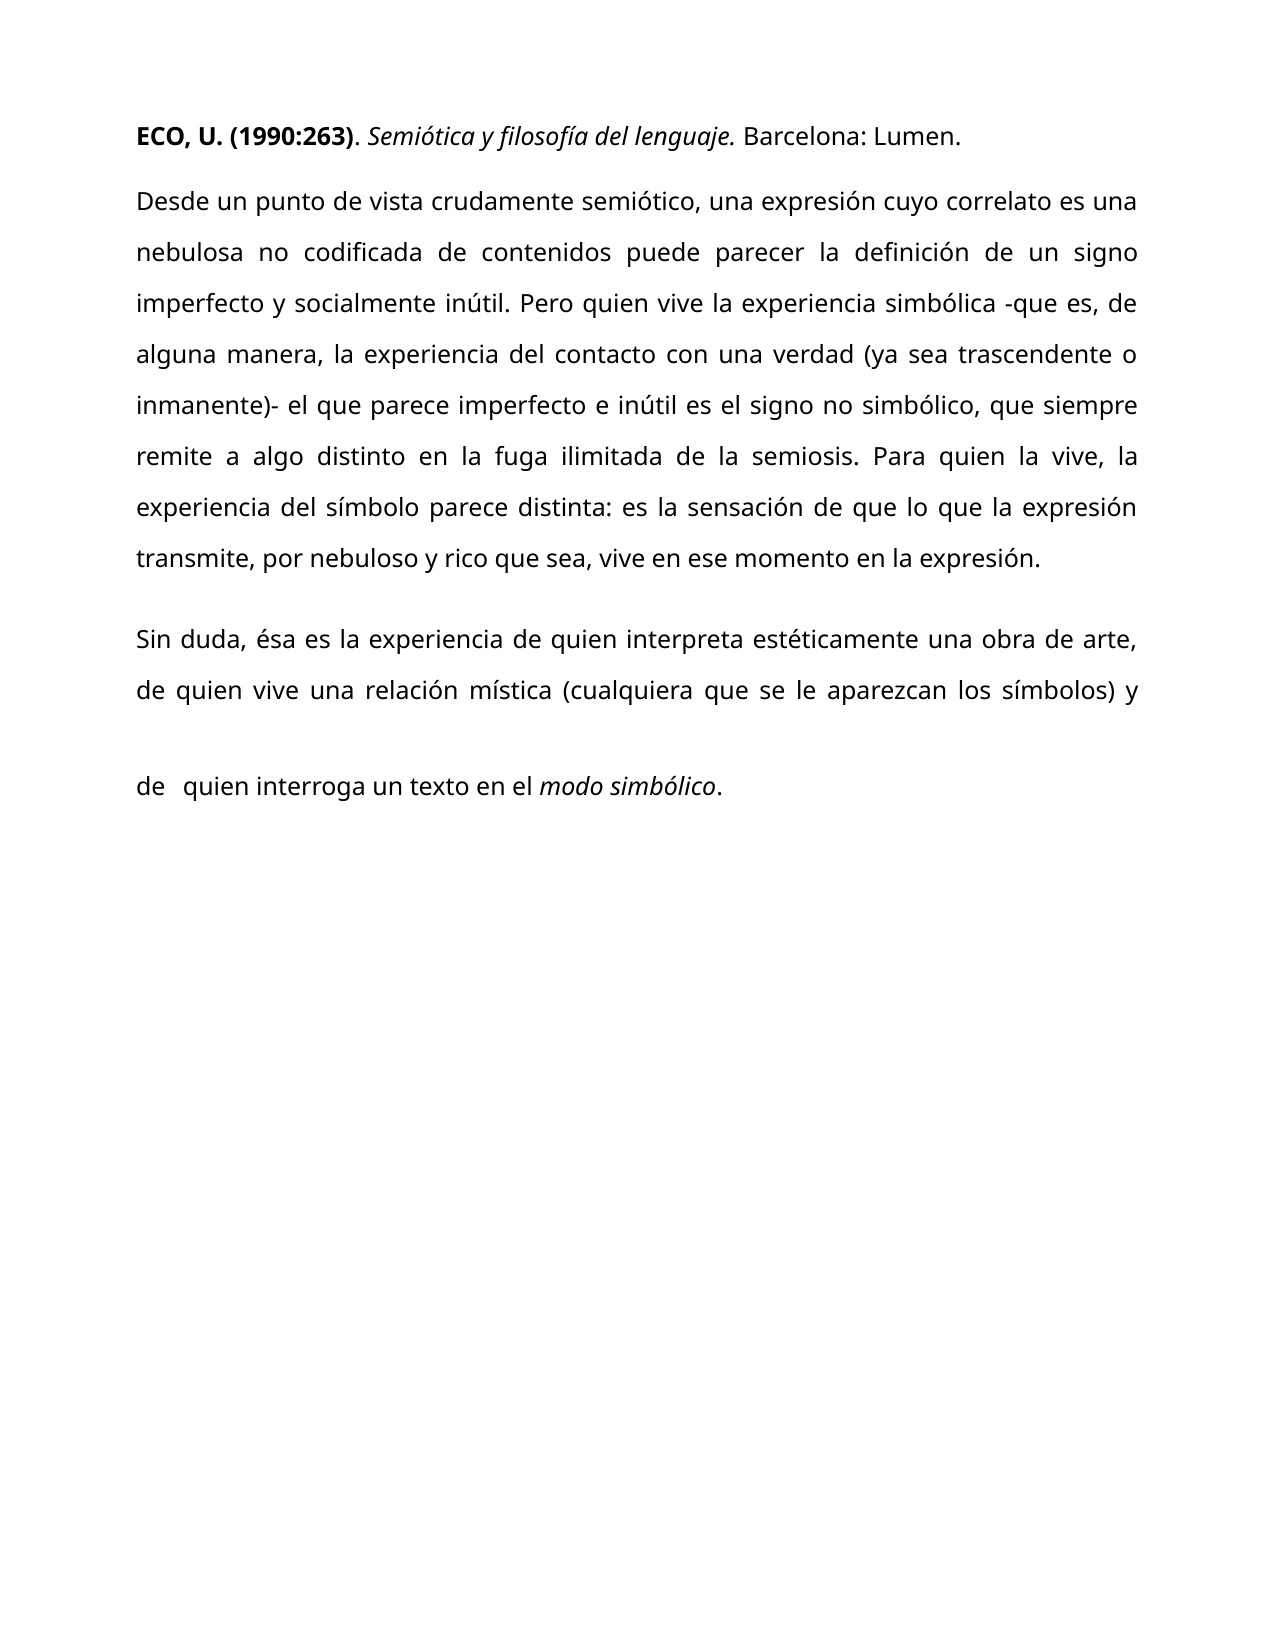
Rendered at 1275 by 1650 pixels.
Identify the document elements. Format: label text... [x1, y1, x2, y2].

text Desde un punto de vista crudamente semiótico, una expresión cuyo correlato es una nebulosa no codificada de contenidos puede parecer la definición de un signo imperfecto y socialmente inútil. Pero quien vive la experiencia simbólica -que es, de alguna manera, la experiencia del contacto con una verdad (ya sea trascendente o inmanente)- el que parece imperfecto e inútil es el signo no simbólico, que siempre remite a algo distinto en la fuga ilimitada de la semiosis. Para quien la vive, la experiencia del símbolo parece distinta: es la sensación de que lo que la expresión transmite, por nebuloso y rico que sea, vive en ese momento en la expresión. [136, 184, 1139, 575]
text ECO, U. (1990:263). Semiótica y filosofía del lenguaje. Barcelona: Lumen. [136, 118, 1139, 152]
text Sin duda, ésa es la experiencia de quien interpreta estéticamente una obra de arte, de quien vive una relación mística (cualquiera que se le aparezcan los símbolos) y de quien interroga un texto en el modo simbólico. [136, 622, 1139, 814]
